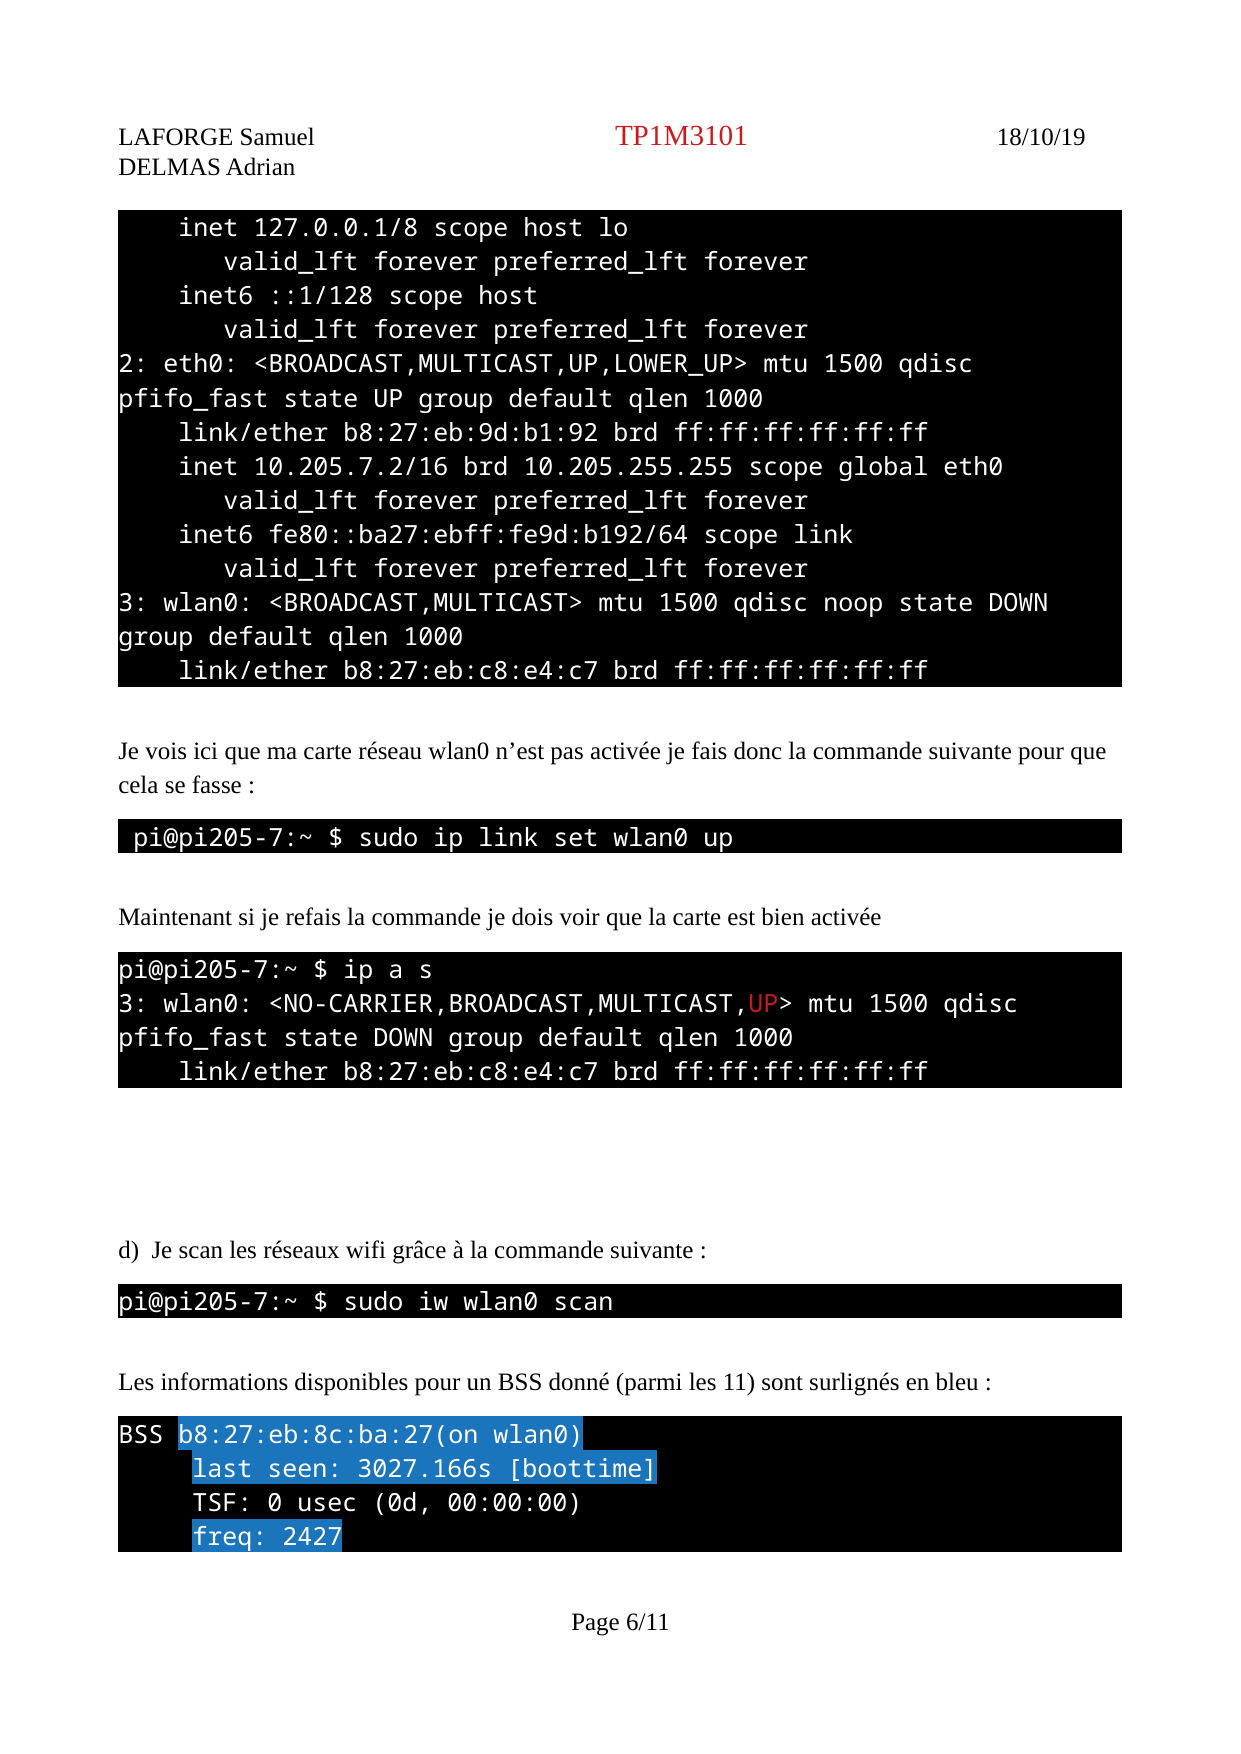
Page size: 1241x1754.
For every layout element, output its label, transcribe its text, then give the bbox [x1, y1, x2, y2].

text pi@pi205-7:~ $ ip a s [118, 952, 1122, 986]
text d) Je scan les réseaux wifi grâce à la commande suivante : [118, 1235, 1122, 1264]
text last seen: 3027.166s [boottime] [118, 1450, 1122, 1484]
text inet 127.0.0.1/8 scope host lo [118, 210, 1122, 244]
text 2: eth0: <BROADCAST,MULTICAST,UP,LOWER_UP> mtu 1500 qdisc pfifo_fast state UP group default qlen 1000 [118, 346, 1122, 414]
text BSS b8:27:eb:8c:ba:27(on wlan0) [118, 1416, 1122, 1450]
text 3: wlan0: <NO-CARRIER,BROADCAST,MULTICAST,UP> mtu 1500 qdisc pfifo_fast state DOWN group default qlen 1000 [118, 986, 1122, 1054]
text inet 10.205.7.2/16 brd 10.205.255.255 scope global eth0 [118, 448, 1122, 482]
text link/ether b8:27:eb:c8:e4:c7 brd ff:ff:ff:ff:ff:ff [118, 1054, 1122, 1088]
text pi@pi205-7:~ $ sudo iw wlan0 scan [118, 1284, 1122, 1318]
text link/ether b8:27:eb:c8:e4:c7 brd ff:ff:ff:ff:ff:ff [118, 653, 1122, 687]
text Je vois ici que ma carte réseau wlan0 n’est pas activée je fais donc la commande suivante pour que cela se fasse : [118, 736, 1122, 799]
text valid_lft forever preferred_lft forever [118, 244, 1122, 278]
text link/ether b8:27:eb:9d:b1:92 brd ff:ff:ff:ff:ff:ff [118, 414, 1122, 448]
text inet6 ::1/128 scope host [118, 278, 1122, 312]
text 3: wlan0: <BROADCAST,MULTICAST> mtu 1500 qdisc noop state DOWN group default qlen 1000 [118, 584, 1122, 653]
text Maintenant si je refais la commande je dois voir que la carte est bien activée [118, 902, 1122, 931]
text valid_lft forever preferred_lft forever [118, 312, 1122, 346]
text freq: 2427 [118, 1518, 1122, 1552]
text inet6 fe80::ba27:ebff:fe9d:b192/64 scope link [118, 516, 1122, 551]
text Les informations disponibles pour un BSS donné (parmi les 11) sont surlignés en bleu : [118, 1367, 1122, 1396]
text TSF: 0 usec (0d, 00:00:00) [118, 1484, 1122, 1518]
text valid_lft forever preferred_lft forever [118, 482, 1122, 516]
text pi@pi205-7:~ $ sudo ip link set wlan0 up [118, 819, 1122, 853]
text valid_lft forever preferred_lft forever [118, 551, 1122, 584]
